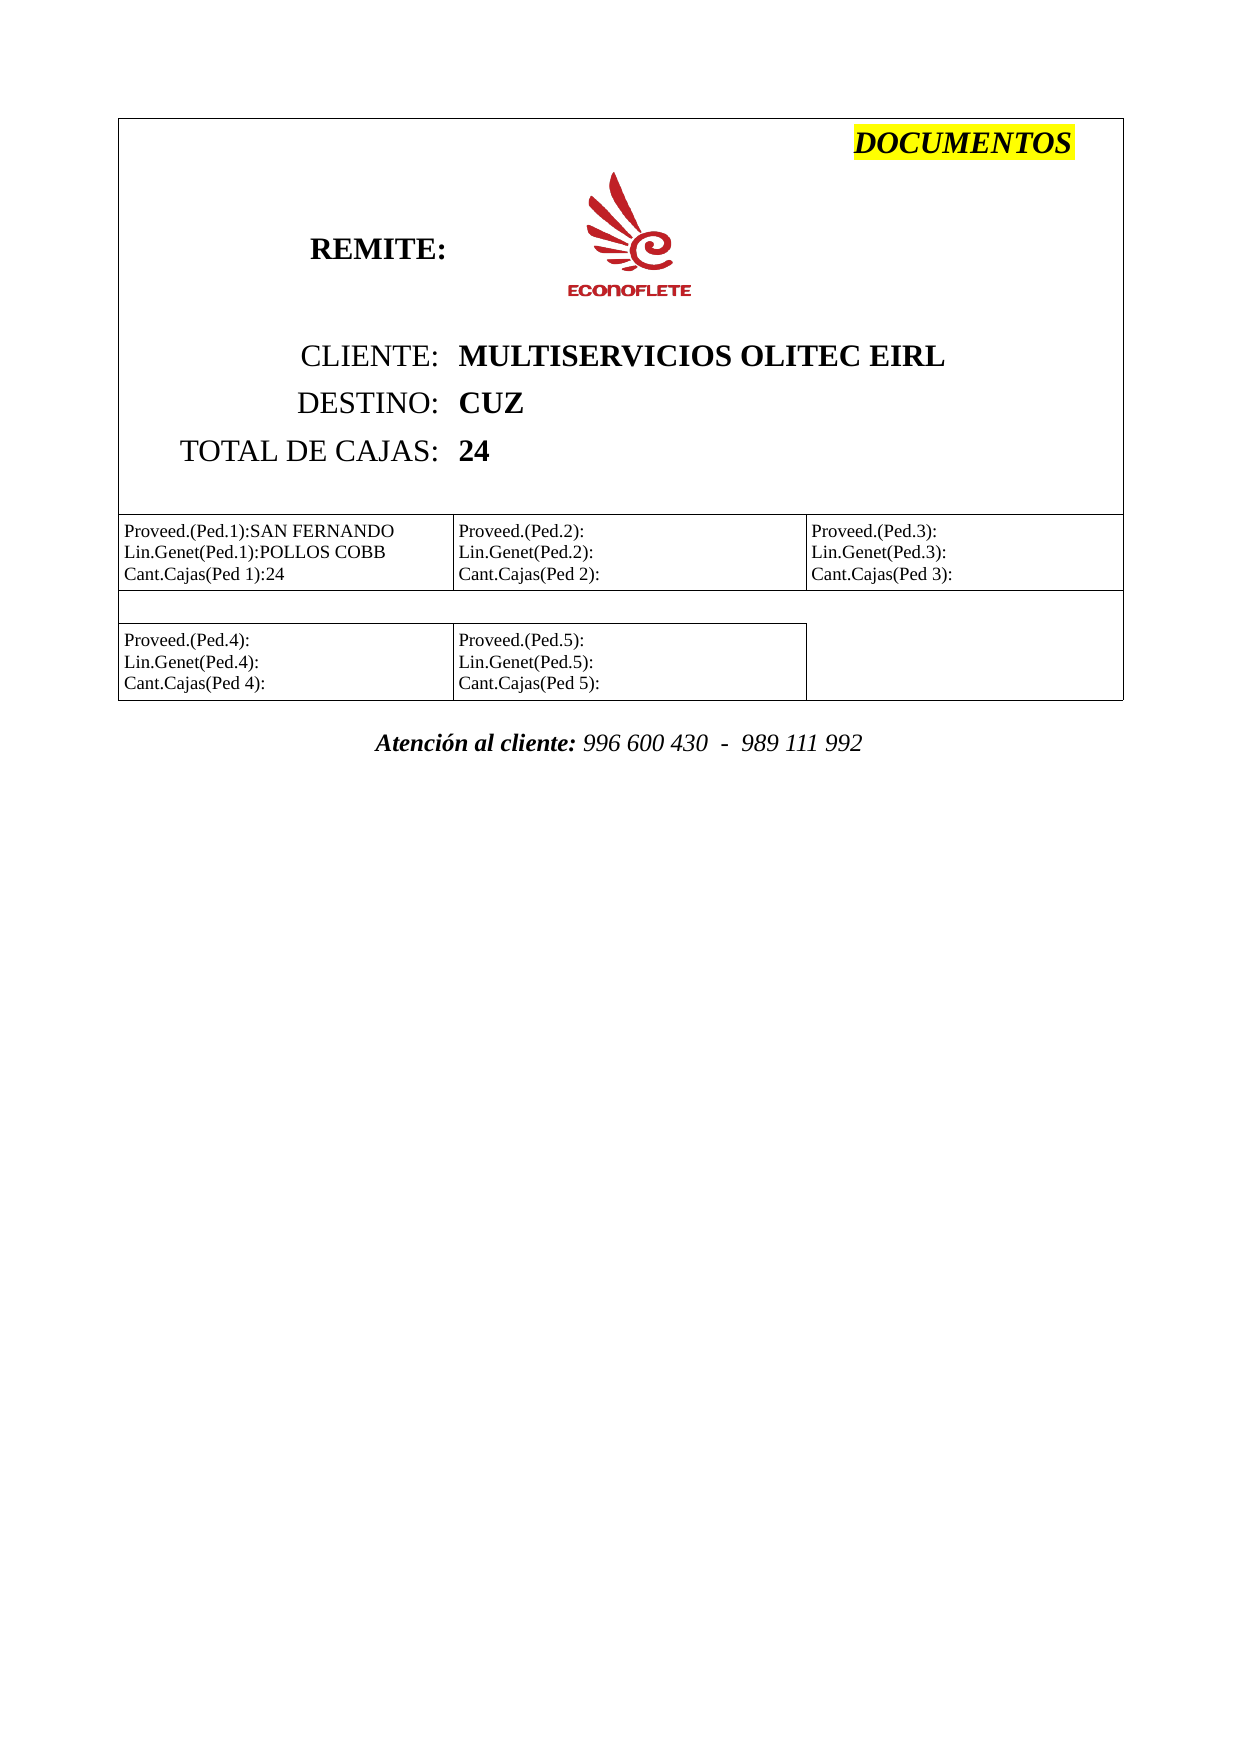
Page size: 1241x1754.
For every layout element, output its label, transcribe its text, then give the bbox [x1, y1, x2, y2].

table_cell [806, 379, 1123, 426]
table_cell Proveed.(Ped.5): Lin.Genet(Ped.5): Cant.Cajas(Ped 5): [454, 624, 806, 699]
table_header [453, 119, 806, 166]
table_cell [806, 591, 1123, 623]
table_cell Proveed.(Ped.3): Lin.Genet(Ped.3): Cant.Cajas(Ped 3): [807, 515, 1123, 590]
table_header [119, 119, 453, 166]
table_cell [806, 474, 1123, 514]
table_cell [807, 623, 1123, 699]
table_cell DESTINO: [119, 379, 453, 426]
table_cell CLIENTE: [119, 332, 453, 379]
table_cell TOTAL DE CAJAS: [119, 426, 453, 474]
table_header DOCUMENTOS [806, 119, 1123, 166]
table_cell Proveed.(Ped.4): Lin.Genet(Ped.4): Cant.Cajas(Ped 4): [119, 624, 453, 699]
table_cell [119, 591, 453, 623]
table_cell [806, 166, 1123, 332]
table_cell 24 [453, 426, 1123, 474]
table_cell [453, 474, 806, 514]
table_cell Proveed.(Ped.1):SAN FERNANDO Lin.Genet(Ped.1):POLLOS COBB Cant.Cajas(Ped 1):24 [119, 515, 453, 590]
table_cell CUZ [453, 379, 806, 426]
table_cell Proveed.(Ped.2): Lin.Genet(Ped.2): Cant.Cajas(Ped 2): [454, 515, 806, 590]
table_cell MULTISERVICIOS OLITEC EIRL [453, 332, 1123, 379]
text Atención al cliente: 996 600 430 - 989 111 992 [118, 728, 1122, 757]
table_cell [453, 591, 806, 623]
table_cell [453, 166, 806, 332]
table_cell [119, 474, 453, 514]
picture [552, 171, 707, 297]
table_cell REMITE: [119, 166, 453, 332]
